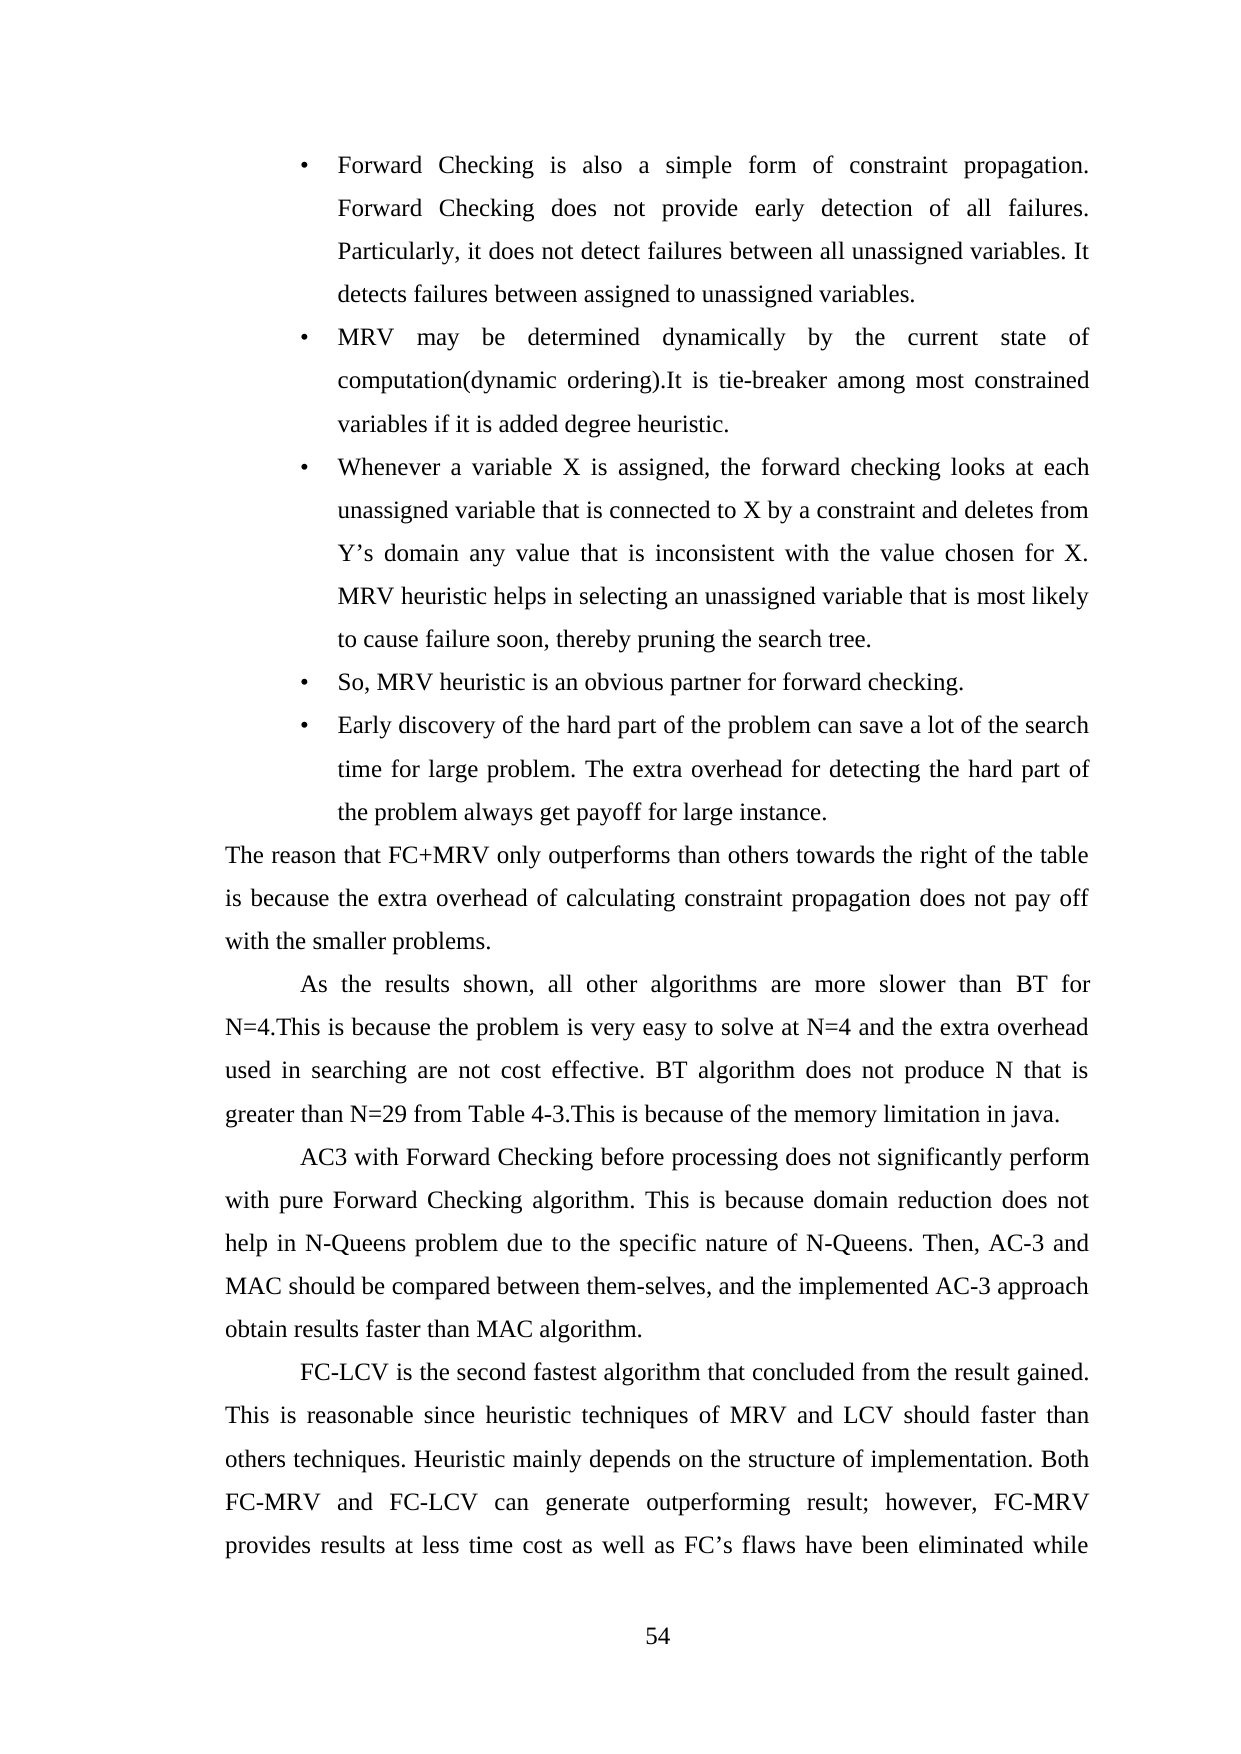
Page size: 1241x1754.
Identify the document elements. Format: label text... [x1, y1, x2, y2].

text The reason that FC+MRV only outperforms than others towards the right of the table is because the extra overhead of calculating constraint propagation does not pay off with the smaller problems. [225, 840, 1090, 955]
text FC-LCV is the second fastest algorithm that concluded from the result gained. This is reasonable since heuristic techniques of MRV and LCV should faster than others techniques. Heuristic mainly depends on the structure of implementation. Both FC-MRV and FC-LCV can generate outperforming result; however, FC-MRV provides results at less time cost as well as FC’s flaws have been eliminated while [225, 1357, 1090, 1559]
text As the results shown, all other algorithms are more slower than BT for N=4.This is because the problem is very easy to solve at N=4 and the extra overhead used in searching are not cost effective. BT algorithm does not produce N that is greater than N=29 from Table 4-3.This is because of the memory limitation in java. [225, 969, 1090, 1127]
text AC3 with Forward Checking before processing does not significantly perform with pure Forward Checking algorithm. This is because domain reduction does not help in N-Queens problem due to the specific nature of N-Queens. Then, AC-3 and MAC should be compared between them-selves, and the implemented AC-3 approach obtain results faster than MAC algorithm. [225, 1142, 1090, 1343]
list MRV may be determined dynamically by the current state of computation(dynamic ordering).It is tie-breaker among most constrained variables if it is added degree heuristic. [300, 322, 1090, 437]
list Whenever a variable X is assigned, the forward checking looks at each unassigned variable that is connected to X by a constraint and deletes from Y’s domain any value that is inconsistent with the value chosen for X. MRV heuristic helps in selecting an unassigned variable that is most likely to cause failure soon, thereby pruning the search tree. [300, 452, 1090, 653]
list So, MRV heuristic is an obvious partner for forward checking. [300, 667, 1090, 696]
list Early discovery of the hard part of the problem can save a lot of the search time for large problem. The extra overhead for detecting the hard part of the problem always get payoff for large instance. [300, 711, 1090, 826]
list Forward Checking is also a simple form of constraint propagation. Forward Checking does not provide early detection of all failures. Particularly, it does not detect failures between all unassigned variables. It detects failures between assigned to unassigned variables. [300, 150, 1090, 308]
